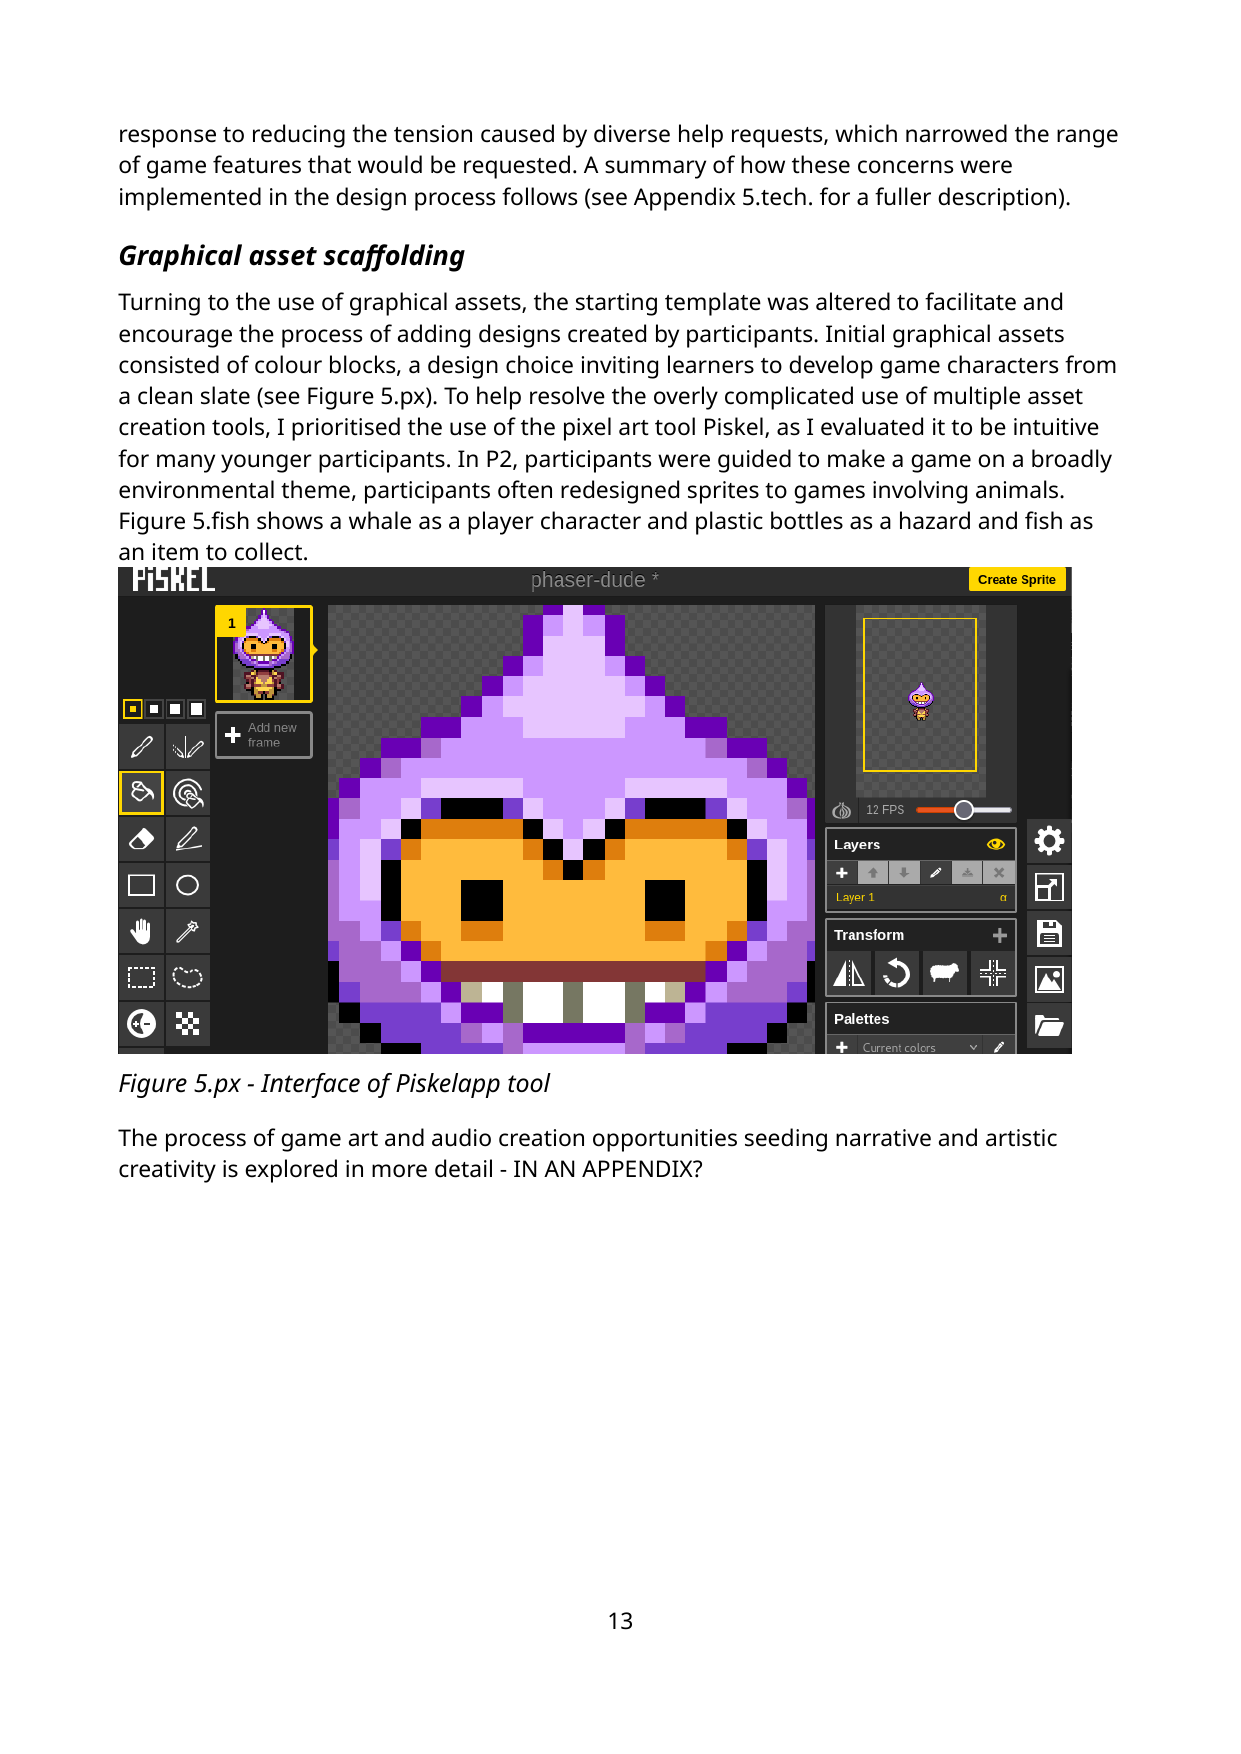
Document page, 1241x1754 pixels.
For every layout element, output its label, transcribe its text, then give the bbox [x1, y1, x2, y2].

text The process of game art and audio creation opportunities seeding narrative and artistic creativity is explored in more detail - IN AN APPENDIX? [118, 1121, 1122, 1184]
picture [118, 567, 1072, 1054]
text response to reducing the tension caused by diverse help requests, which narrowed the range of game features that would be requested. A summary of how these concerns were implemented in the design process follows (see Appendix 5.tech. for a fuller description). [118, 118, 1122, 212]
subtitle Graphical asset scaffolding [118, 237, 1122, 274]
text Figure 5.px - Interface of Piskelapp tool [118, 1066, 1122, 1100]
text Turning to the use of graphical assets, the starting template was altered to facilitate and encourage the process of adding designs created by participants. Initial graphical assets consisted of colour blocks, a design choice inviting learners to develop game characters from a clean slate (see Figure 5.px). To help resolve the overly complicated use of multiple asset creation tools, I prioritised the use of the pixel art tool Piskel, as I evaluated it to be intuitive for many younger participants. In P2, participants were guided to make a game on a broadly environmental theme, participants often redesigned sprites to games involving animals. Figure 5.fish shows a whale as a player character and plastic bottles as a hazard and fish as an item to collect. [118, 286, 1122, 567]
